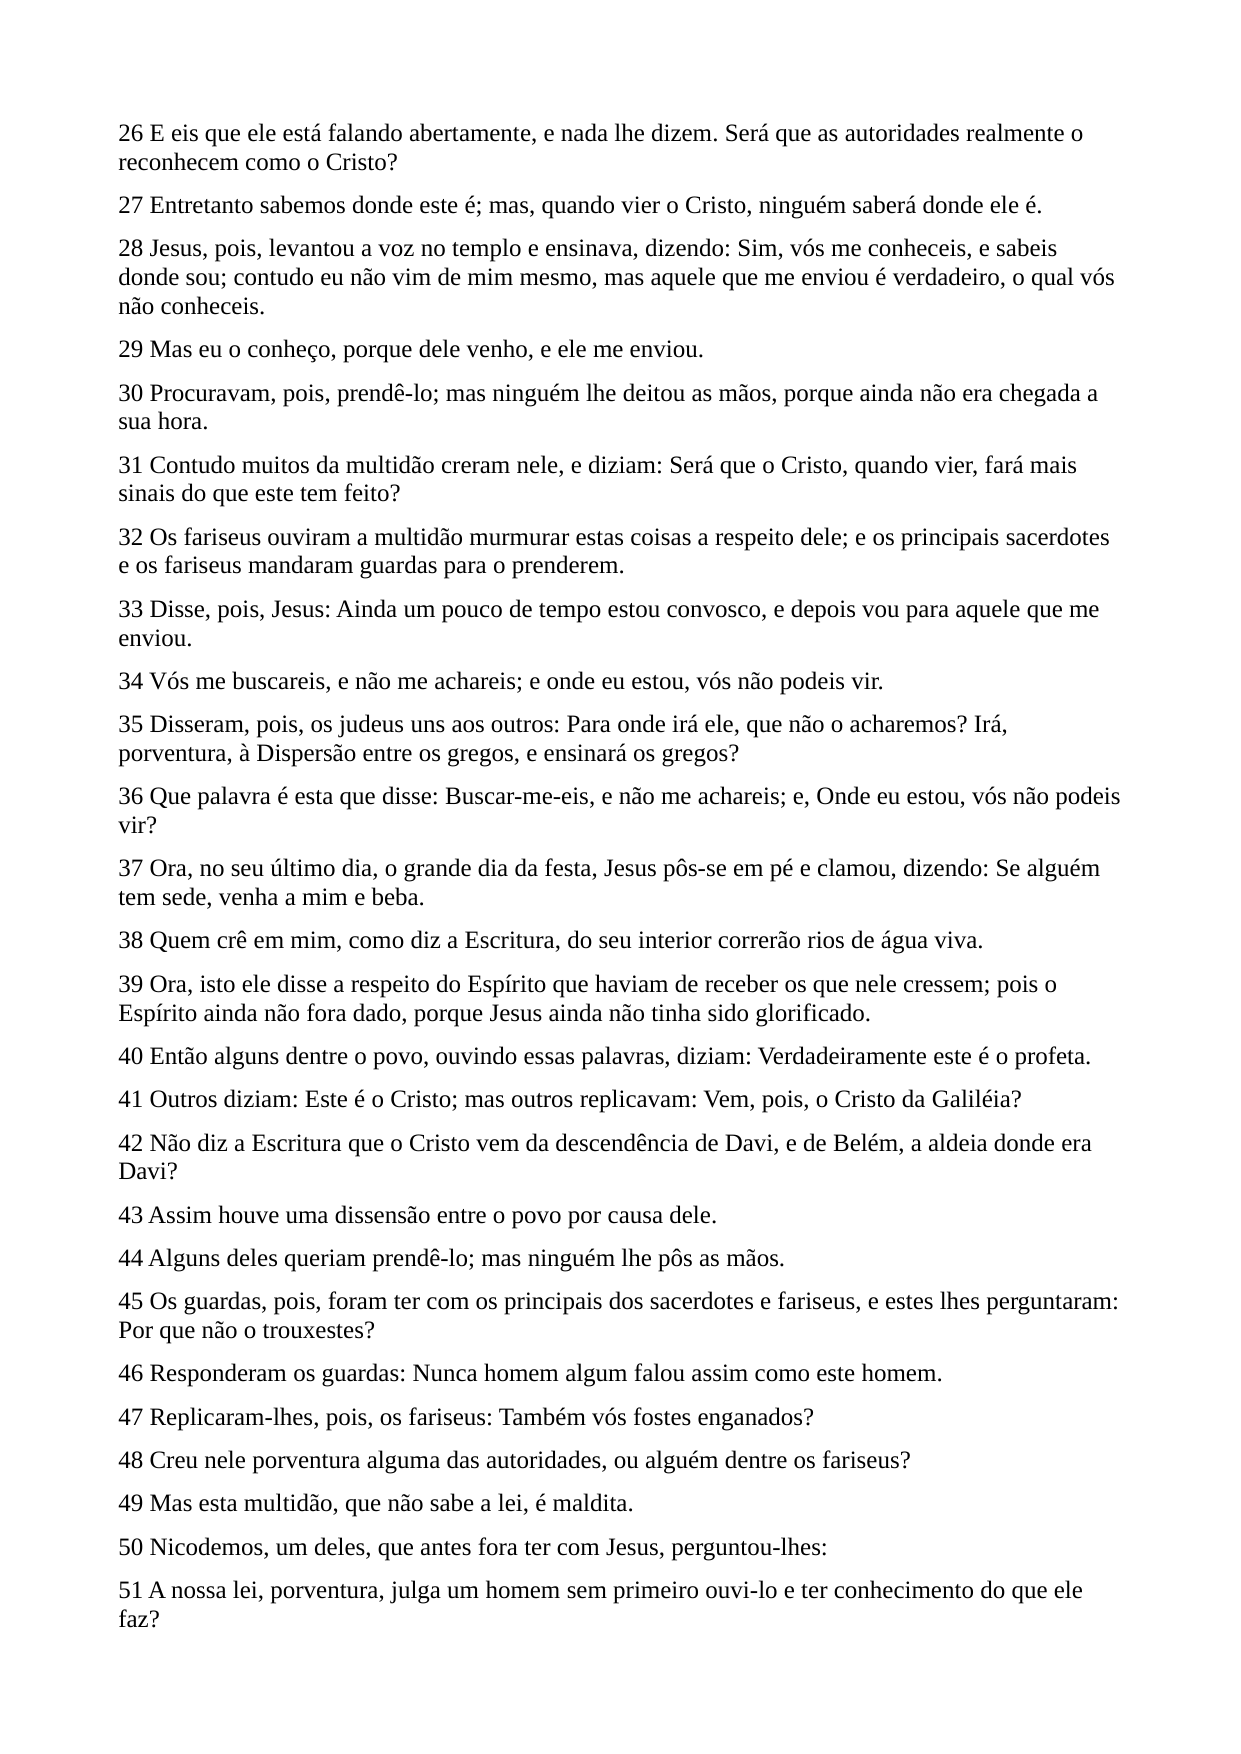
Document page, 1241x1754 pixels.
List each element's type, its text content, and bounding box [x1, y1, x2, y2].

text 26 E eis que ele está falando abertamente, e nada lhe dizem. Será que as autoridades realmente o reconhecem como o Cristo? [118, 118, 1122, 176]
text 43 Assim houve uma dissensão entre o povo por causa dele. [118, 1200, 1122, 1228]
text 27 Entretanto sabemos donde este é; mas, quando vier o Cristo, ninguém saberá donde ele é. [118, 190, 1122, 219]
text 36 Que palavra é esta que disse: Buscar-me-eis, e não me achareis; e, Onde eu estou, vós não podeis vir? [118, 781, 1122, 839]
text 46 Responderam os guardas: Nunca homem algum falou assim como este homem. [118, 1358, 1122, 1387]
text 49 Mas esta multidão, que não sabe a lei, é maldita. [118, 1488, 1122, 1517]
text 44 Alguns deles queriam prendê-lo; mas ninguém lhe pôs as mãos. [118, 1243, 1122, 1272]
text 29 Mas eu o conheço, porque dele venho, e ele me enviou. [118, 334, 1122, 363]
text 33 Disse, pois, Jesus: Ainda um pouco de tempo estou convosco, e depois vou para aquele que me enviou. [118, 594, 1122, 651]
text 47 Replicaram-lhes, pois, os fariseus: Também vós fostes enganados? [118, 1402, 1122, 1431]
text 42 Não diz a Escritura que o Cristo vem da descendência de Davi, e de Belém, a aldeia donde era Davi? [118, 1128, 1122, 1185]
text 51 A nossa lei, porventura, julga um homem sem primeiro ouvi-lo e ter conhecimento do que ele faz? [118, 1575, 1122, 1633]
text 32 Os fariseus ouviram a multidão murmurar estas coisas a respeito dele; e os principais sacerdotes e os fariseus mandaram guardas para o prenderem. [118, 522, 1122, 579]
text 34 Vós me buscareis, e não me achareis; e onde eu estou, vós não podeis vir. [118, 666, 1122, 695]
text 38 Quem crê em mim, como diz a Escritura, do seu interior correrão rios de água viva. [118, 926, 1122, 954]
text 30 Procuravam, pois, prendê-lo; mas ninguém lhe deitou as mãos, porque ainda não era chegada a sua hora. [118, 378, 1122, 435]
text 40 Então alguns dentre o povo, ouvindo essas palavras, diziam: Verdadeiramente este é o profeta. [118, 1041, 1122, 1070]
text 45 Os guardas, pois, foram ter com os principais dos sacerdotes e fariseus, e estes lhes perguntaram: Por que não o trouxestes? [118, 1286, 1122, 1344]
text 35 Disseram, pois, os judeus uns aos outros: Para onde irá ele, que não o acharemos? Irá, porventura, à Dispersão entre os gregos, e ensinará os gregos? [118, 709, 1122, 767]
text 50 Nicodemos, um deles, que antes fora ter com Jesus, perguntou-lhes: [118, 1532, 1122, 1561]
text 37 Ora, no seu último dia, o grande dia da festa, Jesus pôs-se em pé e clamou, dizendo: Se alguém tem sede, venha a mim e beba. [118, 853, 1122, 911]
text 41 Outros diziam: Este é o Cristo; mas outros replicavam: Vem, pois, o Cristo da Galiléia? [118, 1084, 1122, 1113]
text 39 Ora, isto ele disse a respeito do Espírito que haviam de receber os que nele cressem; pois o Espírito ainda não fora dado, porque Jesus ainda não tinha sido glorificado. [118, 969, 1122, 1026]
text 48 Creu nele porventura alguma das autoridades, ou alguém dentre os fariseus? [118, 1445, 1122, 1474]
text 31 Contudo muitos da multidão creram nele, e diziam: Será que o Cristo, quando vier, fará mais sinais do que este tem feito? [118, 450, 1122, 507]
text 28 Jesus, pois, levantou a voz no templo e ensinava, dizendo: Sim, vós me conheceis, e sabeis donde sou; contudo eu não vim de mim mesmo, mas aquele que me enviou é verdadeiro, o qual vós não conheceis. [118, 233, 1122, 320]
